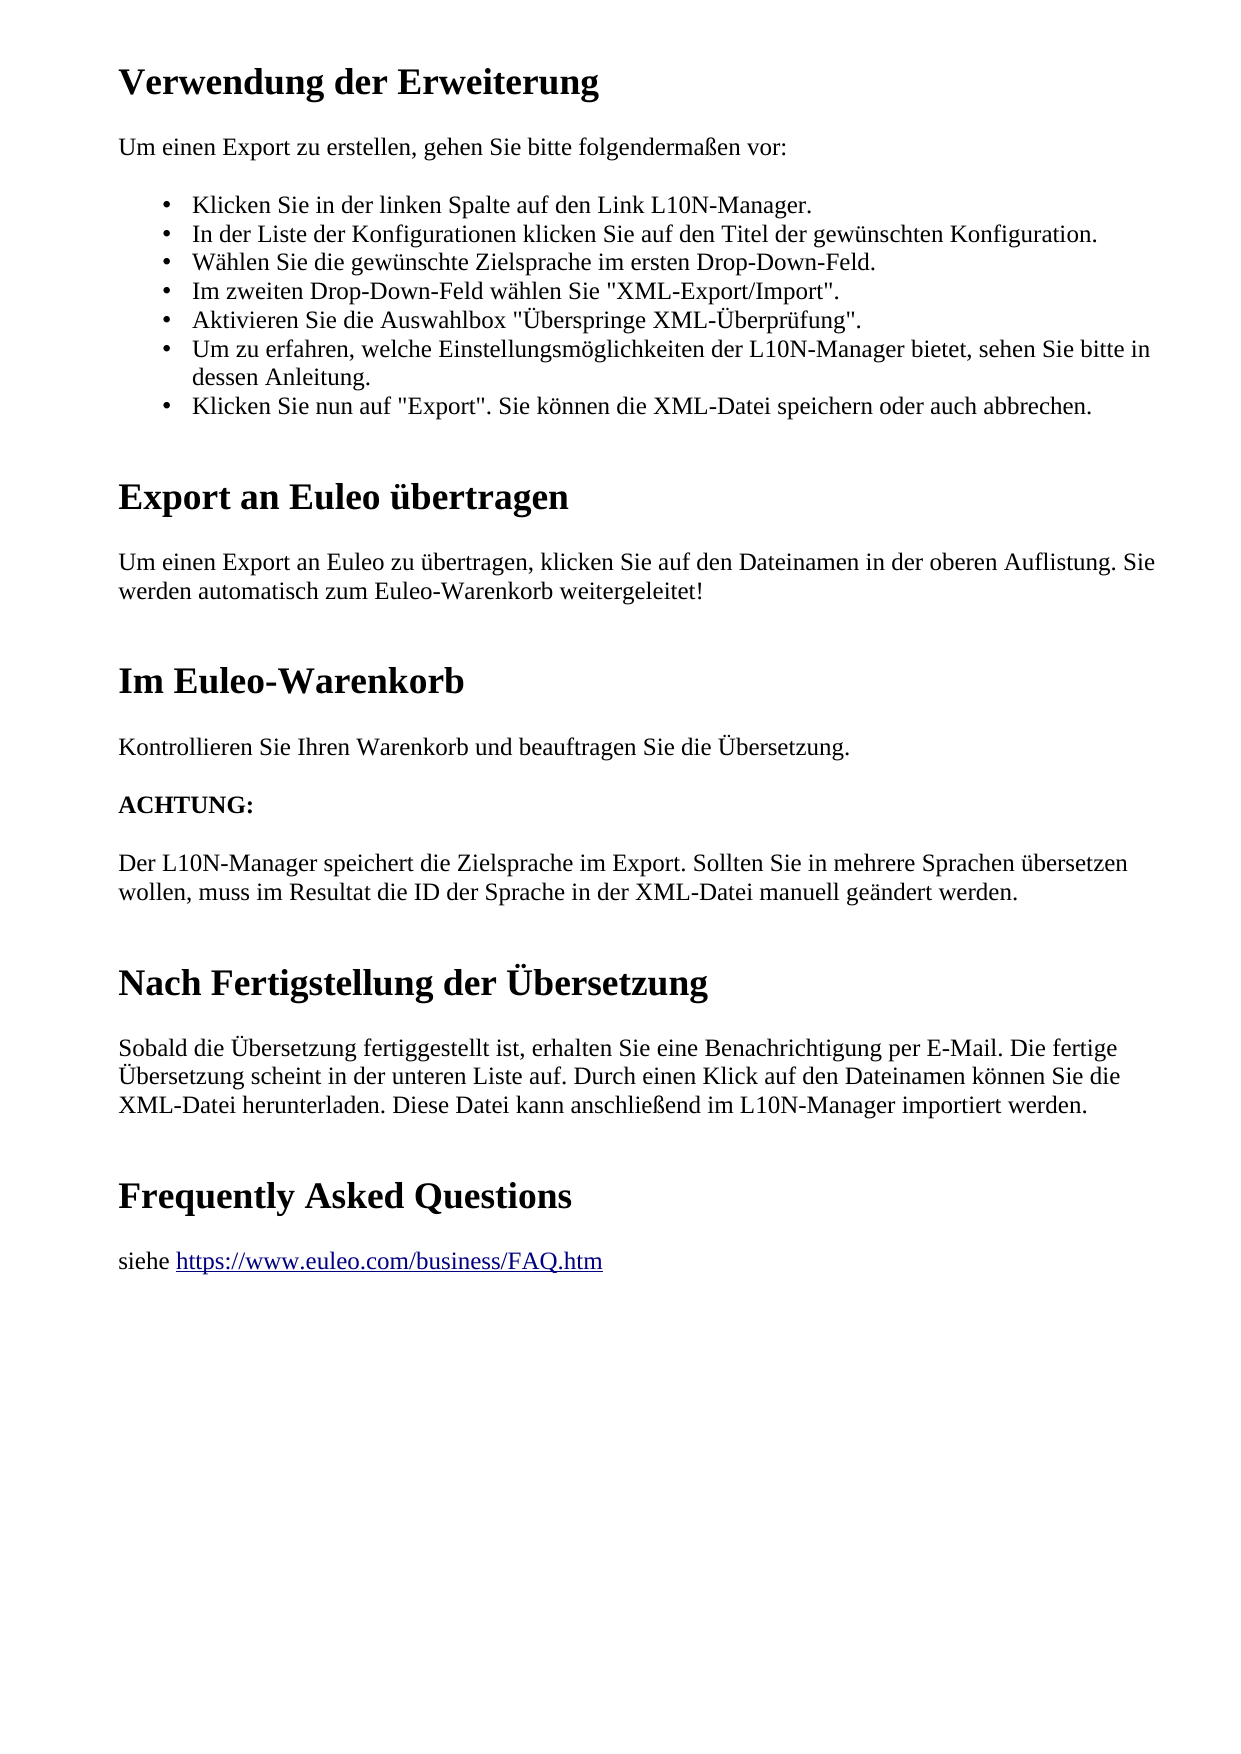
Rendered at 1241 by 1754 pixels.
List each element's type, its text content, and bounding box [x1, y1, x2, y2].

list Klicken Sie in der linken Spalte auf den Link L10N-Manager. [162, 190, 1181, 219]
text siehe https://www.euleo.com/business/FAQ.htm [118, 1246, 1181, 1275]
text ACHTUNG: [118, 790, 1181, 818]
text Der L10N-Manager speichert die Zielsprache im Export. Sollten Sie in mehrere Sprachen übersetzen wollen, muss im Resultat die ID der Sprache in der XML-Datei manuell geändert werden. [118, 848, 1181, 906]
subtitle Im Euleo-Warenkorb [118, 659, 1181, 702]
subtitle Frequently Asked Questions [118, 1173, 1181, 1216]
list Wählen Sie die gewünschte Zielsprache im ersten Drop-Down-Feld. [162, 247, 1181, 276]
text Kontrollieren Sie Ihren Warenkorb und beauftragen Sie die Übersetzung. [118, 732, 1181, 760]
list Aktivieren Sie die Auswahlbox "Überspringe XML-Überprüfung". [162, 305, 1181, 334]
list Klicken Sie nun auf "Export". Sie können die XML-Datei speichern oder auch abbrechen. [162, 391, 1181, 420]
list In der Liste der Konfigurationen klicken Sie auf den Titel der gewünschten Konfiguration. [162, 219, 1181, 247]
subtitle Export an Euleo übertragen [118, 474, 1181, 517]
subtitle Nach Fertigstellung der Übersetzung [118, 960, 1181, 1003]
text Um einen Export an Euleo zu übertragen, klicken Sie auf den Dateinamen in der oberen Auflistung. Sie werden automatisch zum Euleo-Warenkorb weitergeleitet! [118, 547, 1181, 604]
subtitle Verwendung der Erweiterung [118, 59, 1181, 102]
list Im zweiten Drop-Down-Feld wählen Sie "XML-Export/Import". [162, 276, 1181, 305]
text Um einen Export zu erstellen, gehen Sie bitte folgendermaßen vor: [118, 132, 1181, 160]
text Sobald die Übersetzung fertiggestellt ist, erhalten Sie eine Benachrichtigung per E-Mail. Die fertige Übersetzung scheint in der unteren Liste auf. Durch einen Klick auf den Dateinamen können Sie die XML-Datei herunterladen. Diese Datei kann anschließend im L10N-Manager importiert werden. [118, 1033, 1181, 1119]
list Um zu erfahren, welche Einstellungsmöglichkeiten der L10N-Manager bietet, sehen Sie bitte in dessen Anleitung. [162, 334, 1181, 391]
